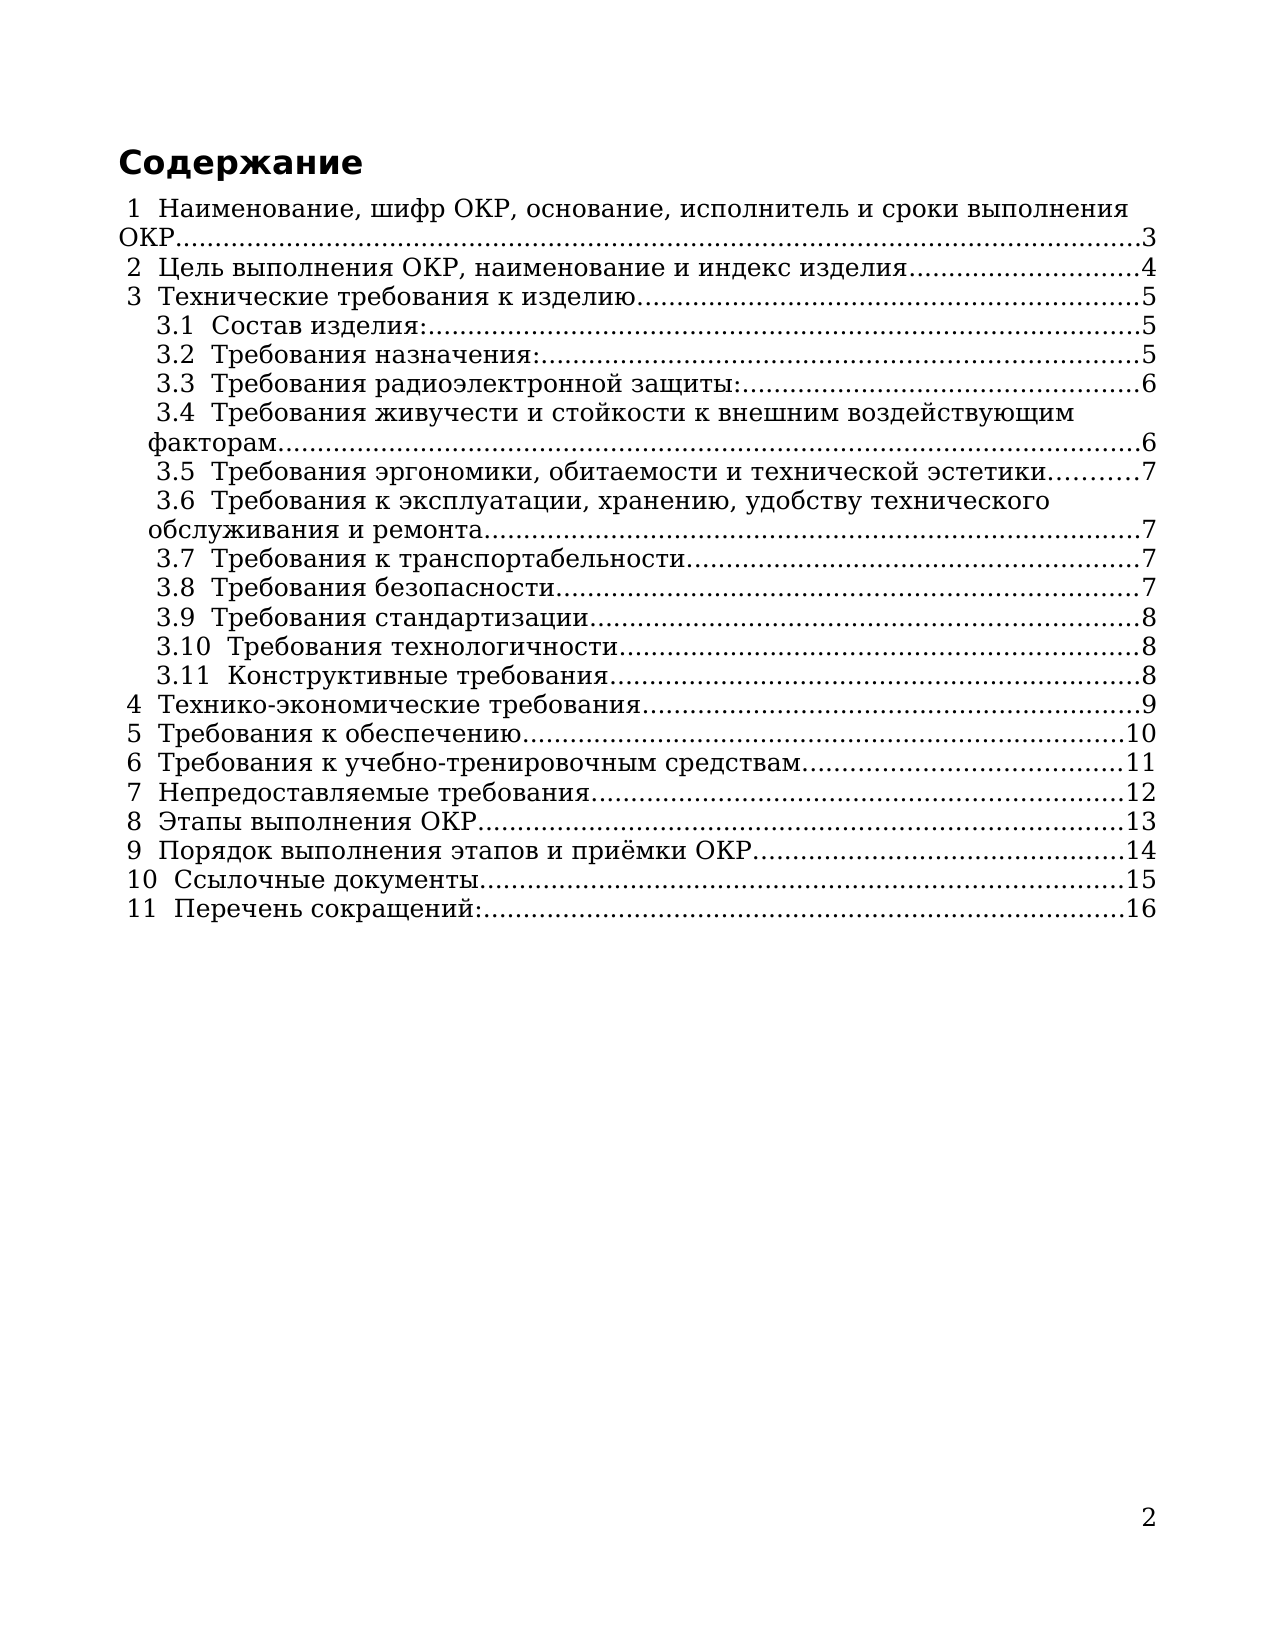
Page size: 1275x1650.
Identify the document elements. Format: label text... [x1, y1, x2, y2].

text 3.11 Конструктивные требования. 8 [148, 661, 1157, 690]
text 6 Требования к учебно-тренировочным средствам. 11 [118, 749, 1157, 778]
text 3.6 Требования к эксплуатации, хранению, удобству технического обслуживания и ремонта. 7 [148, 486, 1157, 544]
text 3.3 Требования радиоэлектронной защиты: 6 [148, 369, 1157, 399]
text 1 Наименование, шифр ОКР, основание, исполнитель и сроки выполнения ОКР 3 [118, 194, 1157, 253]
text 3 Технические требования к изделию. 5 [118, 282, 1157, 311]
text 9 Порядок выполнения этапов и приёмки ОКР. 14 [118, 836, 1157, 865]
text 4 Технико-экономические требования 9 [118, 690, 1157, 719]
text 3.1 Состав изделия: 5 [148, 311, 1157, 340]
text 7 Непредоставляемые требования. 12 [118, 778, 1157, 807]
text 3.2 Требования назначения: 5 [148, 340, 1157, 369]
text 3.4 Требования живучести и стойкости к внешним воздействующим факторам. 6 [148, 399, 1157, 457]
text 5 Требования к обеспечению. 10 [118, 719, 1157, 749]
text 2 Цель выполнения ОКР, наименование и индекс изделия 4 [118, 253, 1157, 282]
text 3.9 Требования стандартизации. 8 [148, 603, 1157, 632]
text 10 Ссылочные документы 15 [118, 865, 1157, 894]
text 11 Перечень сокращений: 16 [118, 894, 1157, 924]
text 8 Этапы выполнения ОКР 13 [118, 807, 1157, 836]
text 3.7 Требования к транспортабельности. 7 [148, 544, 1157, 574]
text 3.5 Требования эргономики, обитаемости и технической эстетики. 7 [148, 457, 1157, 486]
text 3.8 Требования безопасности. 7 [148, 574, 1157, 603]
text 3.10 Требования технологичности. 8 [148, 632, 1157, 661]
subtitle Содержание [118, 143, 1157, 182]
